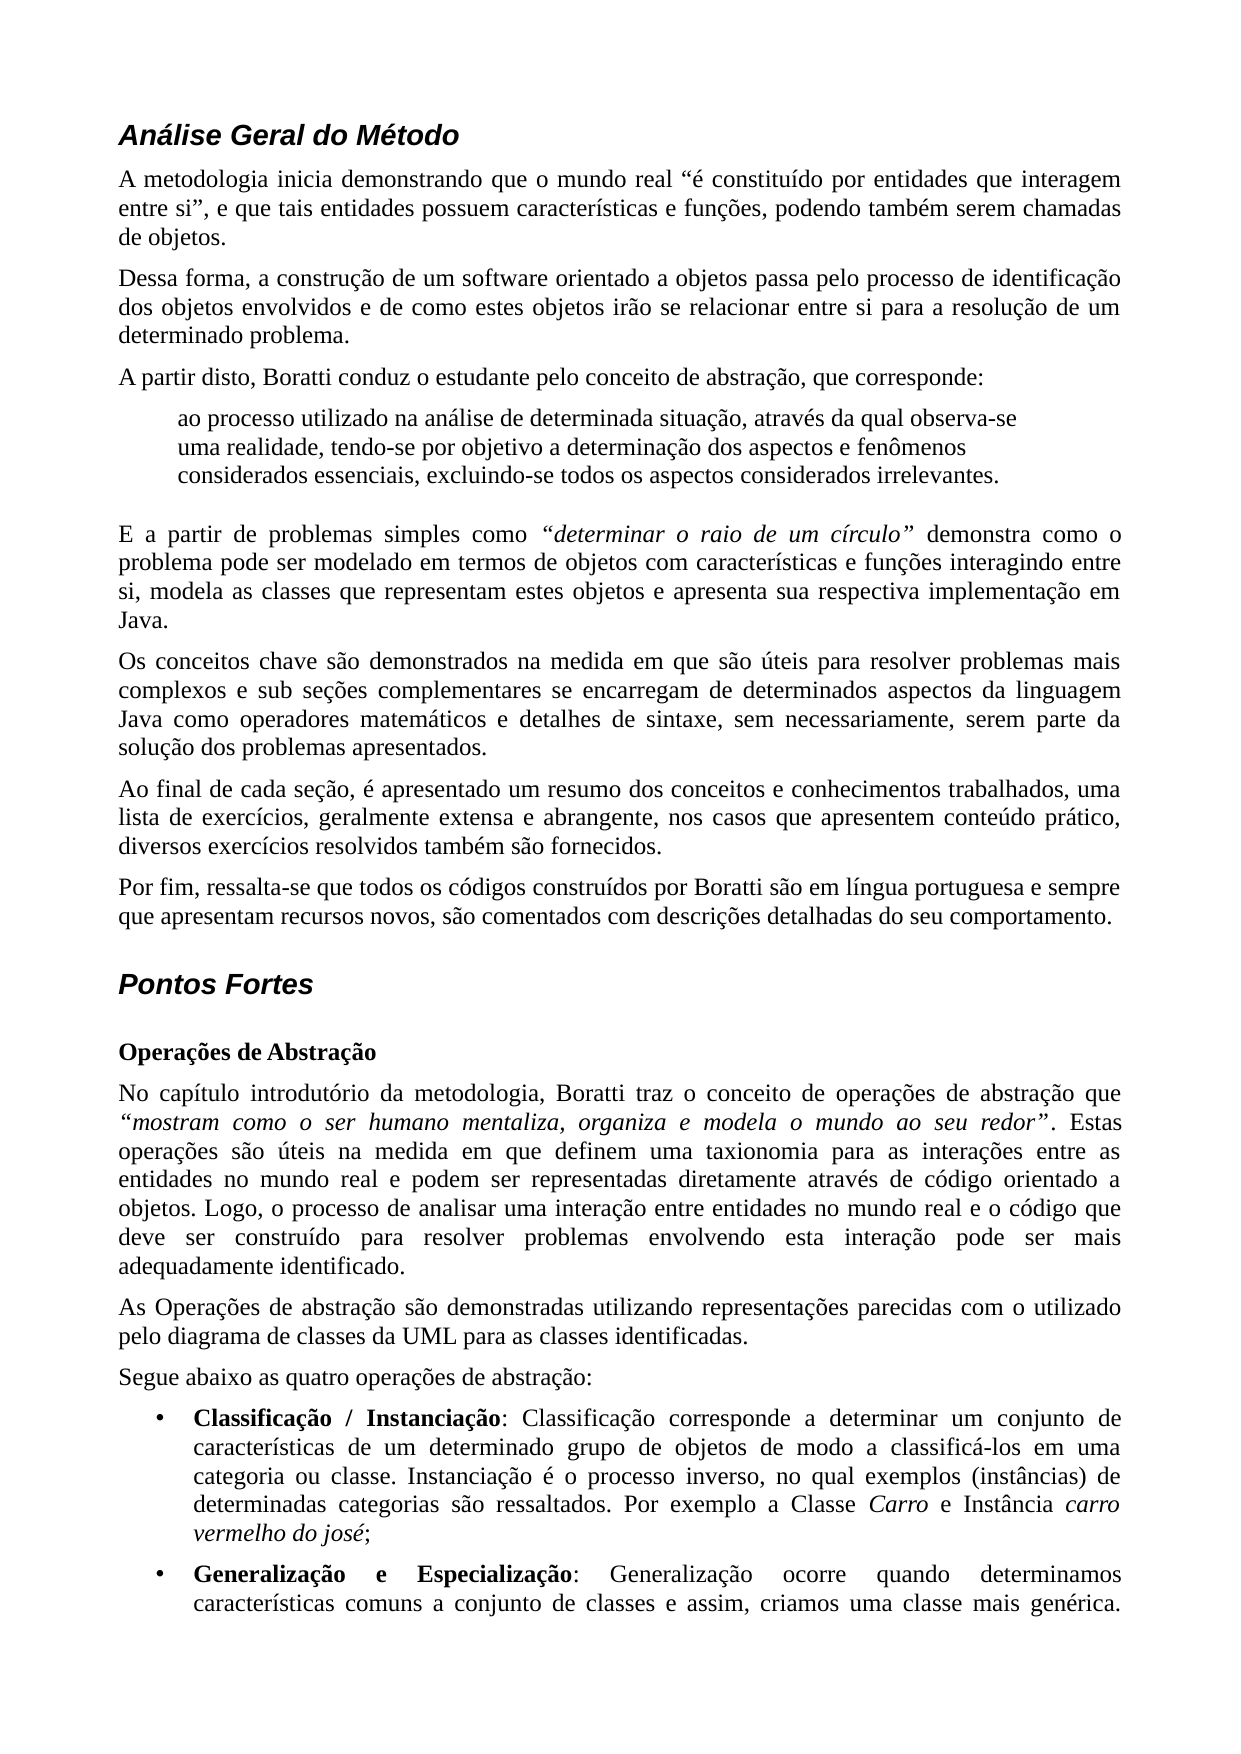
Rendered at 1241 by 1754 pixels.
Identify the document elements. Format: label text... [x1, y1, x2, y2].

text Dessa forma, a construção de um software orientado a objetos passa pelo processo de identificação dos objetos envolvidos e de como estes objetos irão se relacionar entre si para a resolução de um determinado problema. [118, 263, 1122, 349]
text ao processo utilizado na análise de determinada situação, através da qual observa-se uma realidade, tendo-se por objetivo a determinação dos aspectos e fenômenos considerados essenciais, excluindo-se todos os aspectos considerados irrelevantes. [177, 403, 1063, 489]
text Operações de Abstração [118, 1037, 1122, 1066]
text A partir disto, Boratti conduz o estudante pelo conceito de abstração, que corresponde: [118, 362, 1122, 390]
list Classificação / Instanciação: Classificação corresponde a determinar um conjunto de características de um determinado grupo de objetos de modo a classificá-los em uma categoria ou classe. Instanciação é o processo inverso, no qual exemplos (instâncias) de determinadas categorias são ressaltados. Por exemplo a Classe Carro e Instância carro vermelho do josé; [156, 1403, 1122, 1547]
text Por fim, ressalta-se que todos os códigos construídos por Boratti são em língua portuguesa e sempre que apresentam recursos novos, são comentados com descrições detalhadas do seu comportamento. [118, 872, 1122, 930]
subtitle Pontos Fortes [118, 967, 1122, 1001]
text No capítulo introdutório da metodologia, Boratti traz o conceito de operações de abstração que “mostram como o ser humano mentaliza, organiza e modela o mundo ao seu redor”. Estas operações são úteis na medida em que definem uma taxionomia para as interações entre as entidades no mundo real e podem ser representadas diretamente através de código orientado a objetos. Logo, o processo de analisar uma interação entre entidades no mundo real e o código que deve ser construído para resolver problemas envolvendo esta interação pode ser mais adequadamente identificado. [118, 1078, 1122, 1279]
subtitle Análise Geral do Método [118, 118, 1122, 152]
text E a partir de problemas simples como “determinar o raio de um círculo” demonstra como o problema pode ser modelado em termos de objetos com características e funções interagindo entre si, modela as classes que representam estes objetos e apresenta sua respectiva implementação em Java. [118, 519, 1122, 634]
text As Operações de abstração são demonstradas utilizando representações parecidas com o utilizado pelo diagrama de classes da UML para as classes identificadas. [118, 1292, 1122, 1349]
text Segue abaixo as quatro operações de abstração: [118, 1362, 1122, 1391]
list Generalização e Especialização: Generalização ocorre quando determinamos características comuns a conjunto de classes e assim, criamos uma classe mais genérica. [156, 1559, 1122, 1617]
text A metodologia inicia demonstrando que o mundo real “é constituído por entidades que interagem entre si”, e que tais entidades possuem características e funções, podendo também serem chamadas de objetos. [118, 164, 1122, 250]
text Os conceitos chave são demonstrados na medida em que são úteis para resolver problemas mais complexos e sub seções complementares se encarregam de determinados aspectos da linguagem Java como operadores matemáticos e detalhes de sintaxe, sem necessariamente, serem parte da solução dos problemas apresentados. [118, 646, 1122, 761]
text Ao final de cada seção, é apresentado um resumo dos conceitos e conhecimentos trabalhados, uma lista de exercícios, geralmente extensa e abrangente, nos casos que apresentem conteúdo prático, diversos exercícios resolvidos também são fornecidos. [118, 774, 1122, 860]
